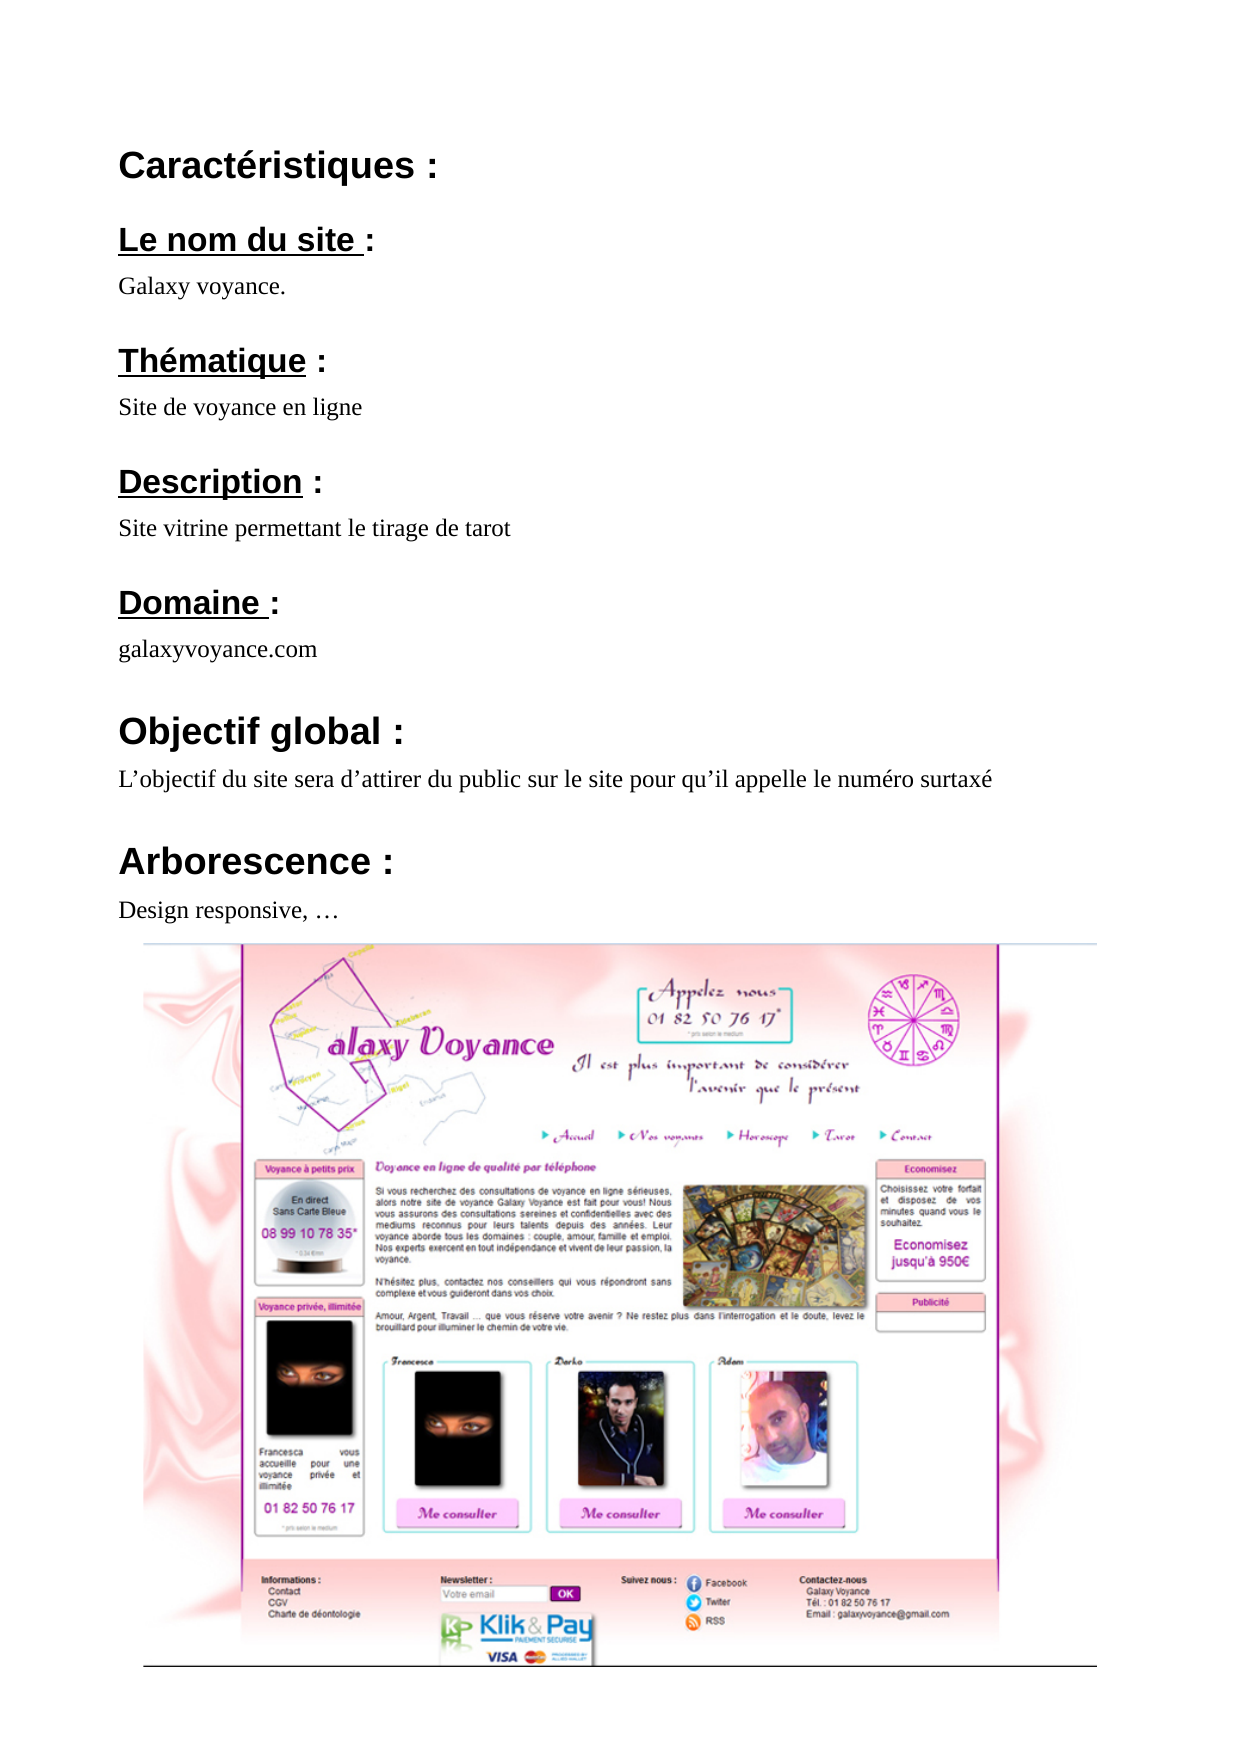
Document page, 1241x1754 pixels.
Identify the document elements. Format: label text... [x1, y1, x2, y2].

text Galaxy voyance. [118, 271, 1122, 300]
text Site de voyance en ligne [118, 392, 1122, 421]
subtitle Caractéristiques : [118, 143, 1122, 187]
subtitle Description : [118, 462, 1122, 501]
subtitle Arborescence : [118, 839, 1122, 882]
subtitle Domaine : [118, 583, 1122, 622]
subtitle Objectif global : [118, 708, 1122, 752]
subtitle Le nom du site : [118, 220, 1122, 259]
text Site vitrine permettant le tirage de tarot [118, 513, 1122, 542]
text galaxyvoyance.com [118, 634, 1122, 663]
subtitle Thématique : [118, 341, 1122, 380]
text Design responsive, … [118, 895, 1122, 923]
picture [143, 943, 1097, 1667]
text L’objectif du site sera d’attirer du public sur le site pour qu’il appelle le numéro surtaxé [118, 764, 1122, 793]
